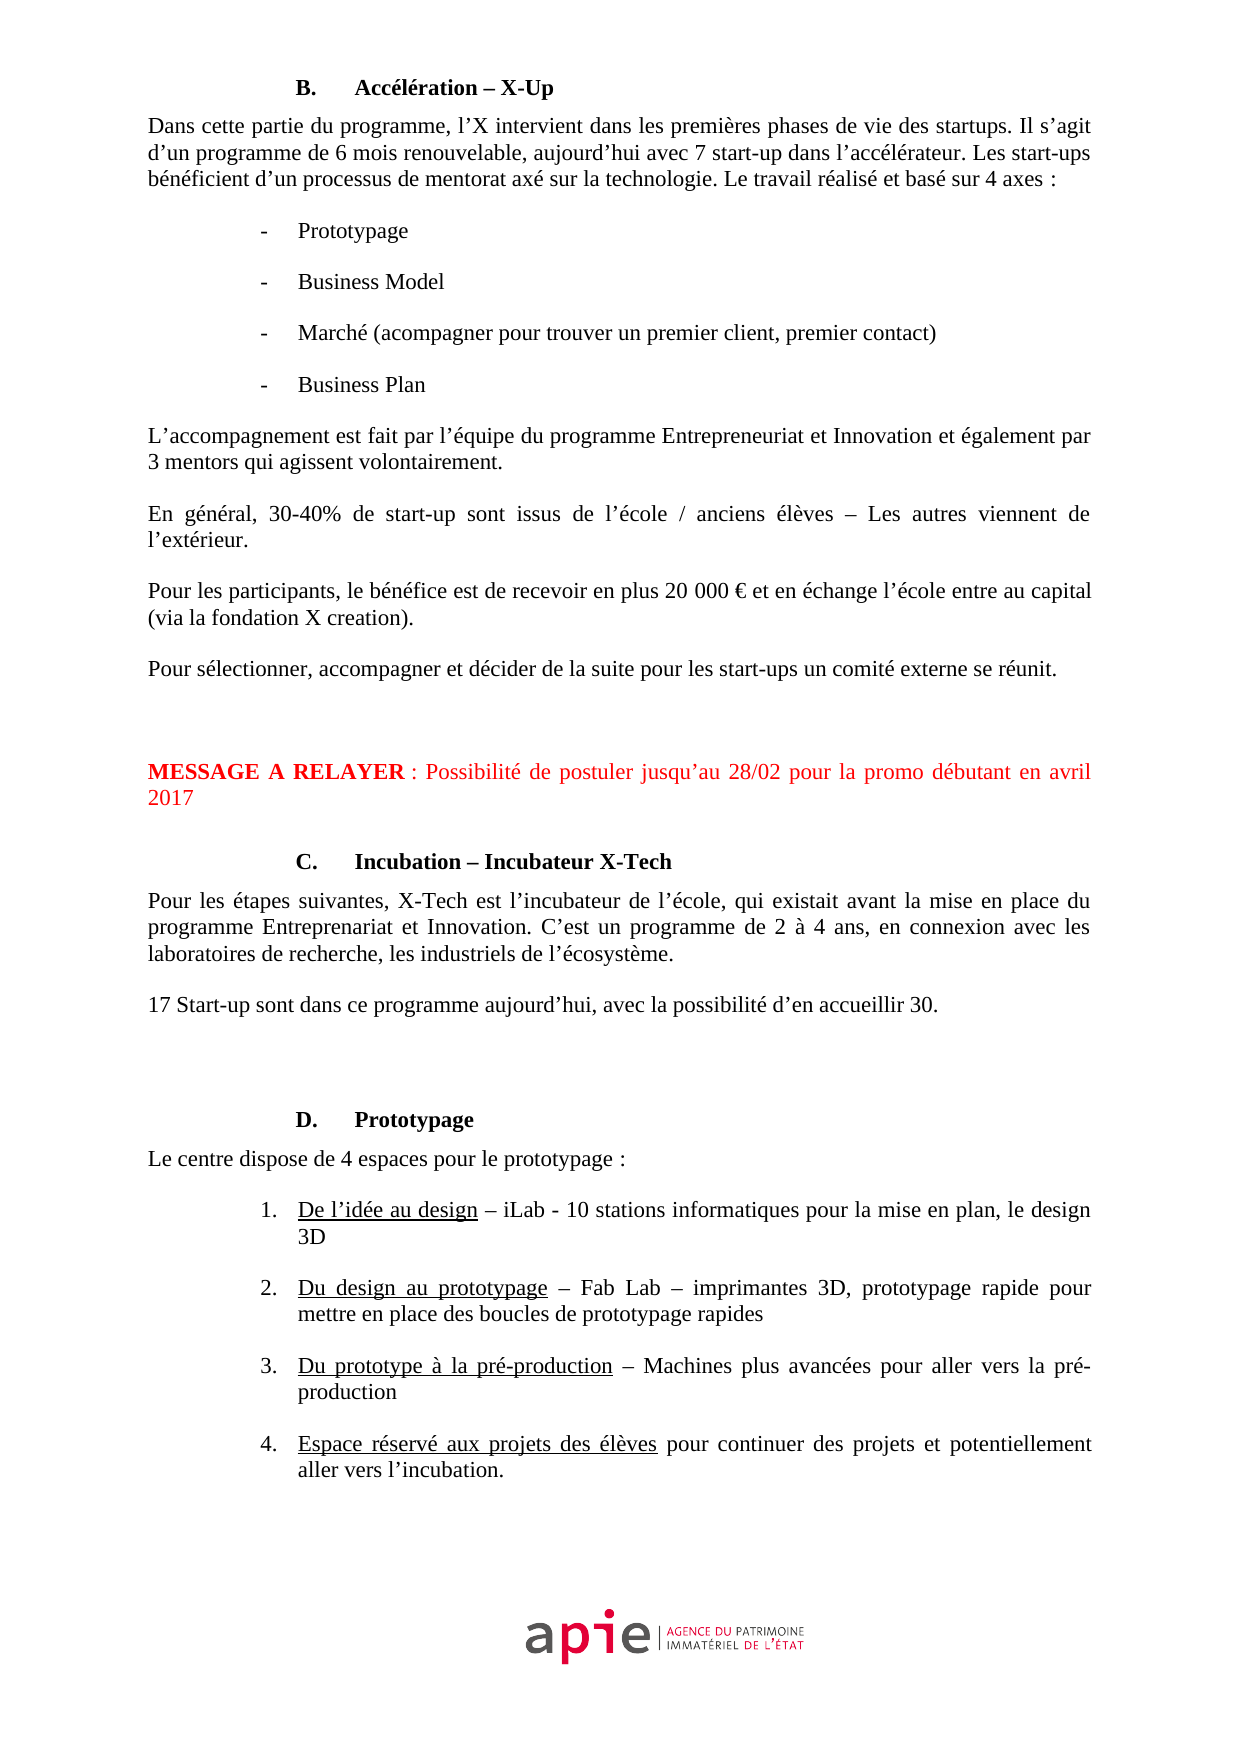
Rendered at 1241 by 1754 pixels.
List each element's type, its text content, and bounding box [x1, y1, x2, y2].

subtitle Accélération – X-Up [207, 74, 1093, 100]
text L’accompagnement est fait par l’équipe du programme Entrepreneuriat et Innovation et également par 3 mentors qui agissent volontairement. [148, 422, 1093, 475]
list Business Model [260, 268, 1093, 294]
text Pour les étapes suivantes, X-Tech est l’incubateur de l’école, qui existait avant la mise en place du programme Entreprenariat et Innovation. C’est un programme de 2 à 4 ans, en connexion avec les laboratoires de recherche, les industriels de l’écosystème. [148, 887, 1093, 966]
text 17 Start-up sont dans ce programme aujourd’hui, avec la possibilité d’en accueillir 30. [148, 991, 1093, 1017]
list Espace réservé aux projets des élèves pour continuer des projets et potentiellement aller vers l’incubation. [260, 1429, 1093, 1482]
list Marché (acompagner pour trouver un premier client, premier contact) [260, 319, 1093, 346]
list Prototypage [260, 217, 1093, 243]
text En général, 30-40% de start-up sont issus de l’école / anciens élèves – Les autres viennent de l’extérieur. [148, 500, 1093, 552]
subtitle Incubation – Incubateur X-Tech [207, 848, 1093, 874]
subtitle Prototypage [207, 1106, 1093, 1133]
text Dans cette partie du programme, l’X intervient dans les premières phases de vie des startups. Il s’agit d’un programme de 6 mois renouvelable, aujourd’hui avec 7 start-up dans l’accélérateur. Les start-ups bénéficient d’un processus de mentorat axé sur la technologie. Le travail réalisé et basé sur 4 axes : [148, 113, 1093, 192]
list De l’idée au design – iLab - 10 stations informatiques pour la mise en plan, le design 3D [260, 1196, 1093, 1249]
list Du design au prototypage – Fab Lab – imprimantes 3D, prototypage rapide pour mettre en place des boucles de prototypage rapides [260, 1274, 1093, 1327]
list Du prototype à la pré-production – Machines plus avancées pour aller vers la pré-production [260, 1352, 1093, 1404]
text Le centre dispose de 4 espaces pour le prototypage : [148, 1145, 1093, 1171]
text Pour sélectionner, accompagner et décider de la suite pour les start-ups un comité externe se réunit. [148, 655, 1093, 682]
text Pour les participants, le bénéfice est de recevoir en plus 20 000 € et en échange l’école entre au capital (via la fondation X creation). [148, 577, 1093, 630]
text MESSAGE A RELAYER : Possibilité de postuler jusqu’au 28/02 pour la promo débutant en avril 2017 [148, 758, 1093, 811]
list Business Plan [260, 371, 1093, 397]
